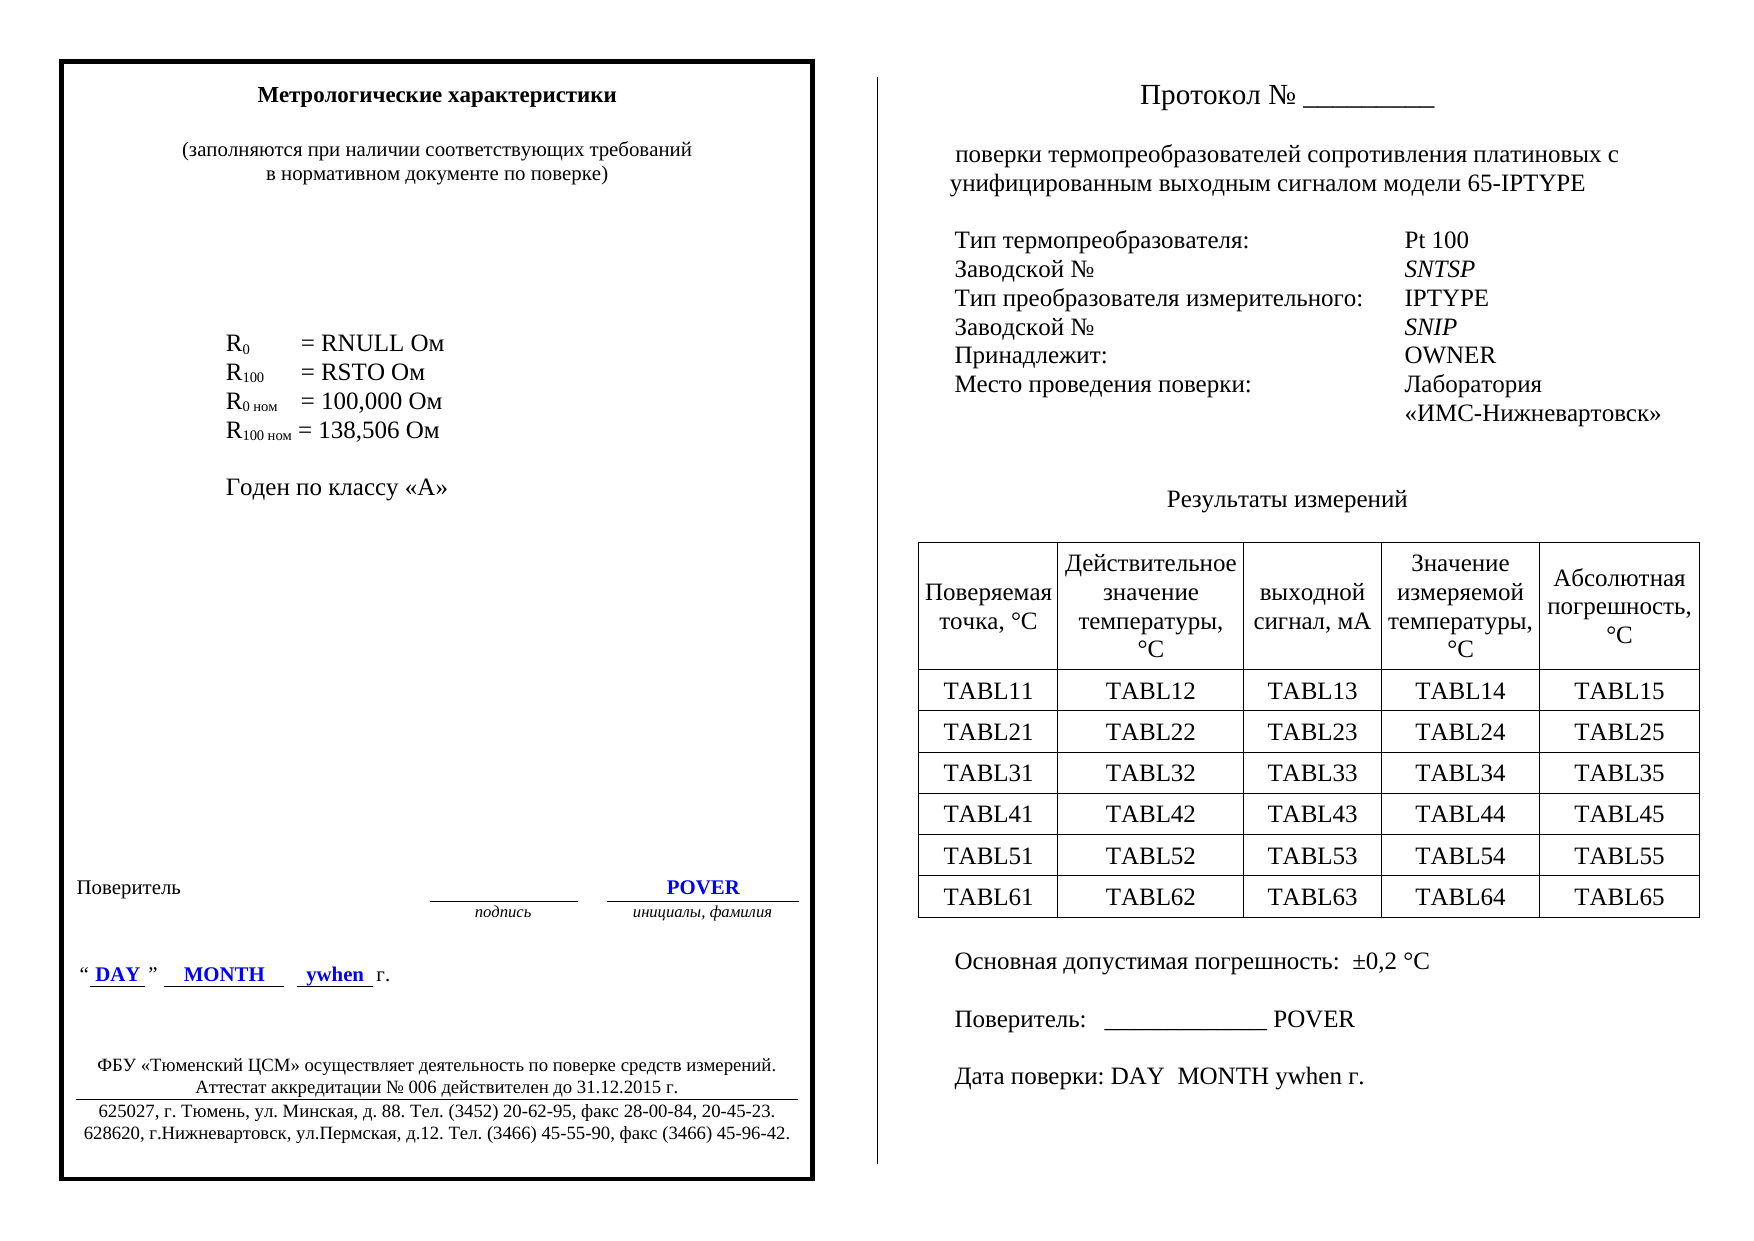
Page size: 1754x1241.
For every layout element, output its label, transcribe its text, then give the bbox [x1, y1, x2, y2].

table_cell TABL55 [1540, 835, 1699, 875]
text R0 ном = 100,000 Ом [76, 386, 798, 415]
table_header ywhen [297, 962, 373, 986]
text Поверитель: _____________ POVER [879, 1004, 1695, 1033]
table_cell TABL22 [1058, 711, 1243, 752]
table_header Значение измеряемой температуры, °C [1382, 543, 1539, 669]
table_cell [400, 901, 430, 921]
table_cell [76, 901, 400, 921]
table_cell подпись [430, 902, 578, 921]
text R0 = RNULL Ом [76, 328, 798, 357]
table_cell TABL51 [919, 835, 1057, 875]
table_cell TABL31 [919, 753, 1057, 793]
table_cell TABL35 [1540, 753, 1699, 793]
text Заводской № SNTSP [879, 254, 1695, 283]
table_cell инициалы, фамилия [607, 902, 799, 921]
table_cell TABL11 [919, 670, 1057, 710]
text Тип преобразователя измерительного: IPTYPE [879, 283, 1695, 312]
table_cell TABL53 [1244, 835, 1381, 875]
table_header “ [76, 962, 90, 986]
table_cell TABL42 [1058, 794, 1243, 834]
table_cell TABL33 [1244, 753, 1381, 793]
table_cell [578, 901, 607, 921]
table_cell TABL65 [1540, 876, 1699, 917]
text поверки термопреобразователей сопротивления платиновых с унифицированным выходным сигналом модели 65-IPTYPE [879, 139, 1695, 197]
table_header DAY [90, 962, 145, 986]
text 625027, г. Тюмень, ул. Минская, д. 88. Тел. (3452) 20-62-95, факс 28-00-84, 20-45-23. [76, 1100, 798, 1122]
table_cell TABL23 [1244, 711, 1381, 752]
table_header [400, 875, 430, 901]
text Дата поверки: DAY MONTH ywhen г. [879, 1061, 1695, 1090]
table_cell TABL24 [1382, 711, 1539, 752]
table_cell TABL12 [1058, 670, 1243, 710]
table_cell TABL52 [1058, 835, 1243, 875]
table_cell TABL61 [919, 876, 1057, 917]
table_cell TABL63 [1244, 876, 1381, 917]
text Аттестат аккредитации № 006 действителен до 31.12.2015 г. [76, 1076, 798, 1099]
table_header POVER [607, 875, 799, 901]
table_cell TABL34 [1382, 753, 1539, 793]
text Заводской № SNIP [879, 312, 1695, 340]
subtitle Метрологические характеристики [76, 81, 798, 108]
table_cell TABL44 [1382, 794, 1539, 834]
table_header Абсолютная погрешность, °C [1540, 543, 1699, 669]
table_header MONTH [164, 962, 284, 986]
text Годен по классу «А» [76, 472, 798, 501]
table_cell TABL43 [1244, 794, 1381, 834]
text Принадлежит: OWNER [879, 340, 1695, 369]
table_cell TABL15 [1540, 670, 1699, 710]
table_header [430, 875, 578, 901]
text Основная допустимая погрешность: ±0,2 °C [879, 946, 1695, 975]
table_header выходной сигнал, мА [1244, 543, 1381, 669]
text Результаты измерений [879, 484, 1695, 513]
text в нормативном документе по поверке) [76, 161, 798, 185]
text (заполняются при наличии соответствующих требований [76, 137, 798, 161]
table_header ” [145, 962, 164, 986]
table_header Действительное значение температуры, °C [1058, 543, 1243, 669]
table_cell TABL64 [1382, 876, 1539, 917]
text Место проведения поверки: Лаборатория «ИМС-Нижневартовск» [879, 369, 1695, 484]
text R100 ном = 138,506 Ом [76, 415, 798, 443]
table_cell TABL32 [1058, 753, 1243, 793]
text ФБУ «Тюменский ЦСМ» осуществляет деятельность по поверке средств измерений. [76, 1054, 798, 1076]
table_header [578, 875, 607, 901]
table_cell TABL14 [1382, 670, 1539, 710]
table_cell TABL21 [919, 711, 1057, 752]
table_cell TABL41 [919, 794, 1057, 834]
table_cell TABL13 [1244, 670, 1381, 710]
table_cell TABL45 [1540, 794, 1699, 834]
table_header г. [373, 962, 400, 986]
text 628620, г.Нижневартовск, ул.Пермская, д.12. Тел. (3466) 45-55-90, факс (3466) 45-96-42. [76, 1122, 798, 1143]
table_header Поверяемая точка, °C [919, 543, 1057, 669]
table_cell TABL54 [1382, 835, 1539, 875]
table_header Поверитель [76, 875, 400, 901]
text Тип термопреобразователя: Pt 100 [879, 225, 1695, 254]
text R100 = RSTO Ом [76, 357, 798, 386]
text Протокол № _________ [879, 77, 1695, 110]
table_cell TABL62 [1058, 876, 1243, 917]
table_header [284, 962, 297, 986]
table_cell TABL25 [1540, 711, 1699, 752]
